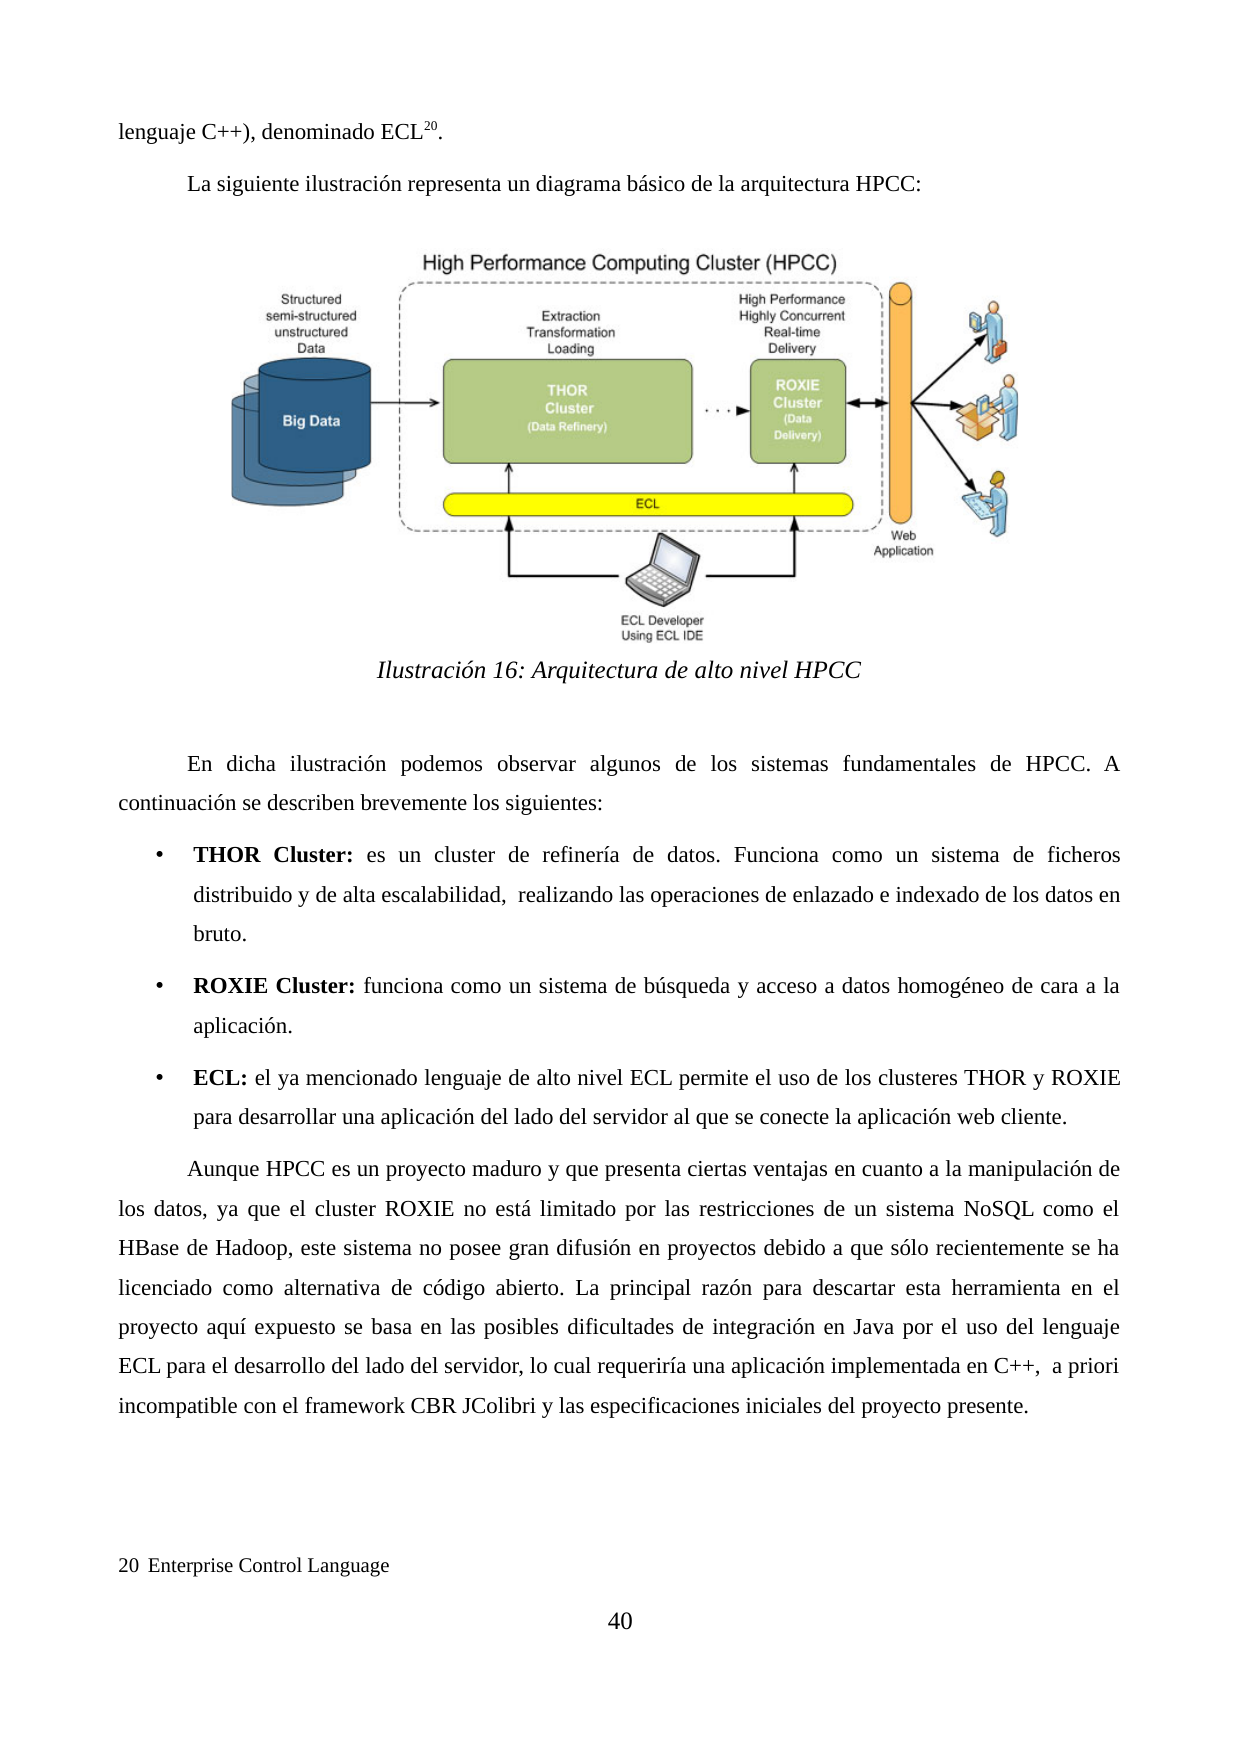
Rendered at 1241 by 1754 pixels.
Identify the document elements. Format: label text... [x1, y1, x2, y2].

text lenguaje C++), denominado ECL. [118, 118, 1122, 144]
text En dicha ilustración podemos observar algunos de los sistemas fundamentales de HPCC. A continuación se describen brevemente los siguientes: [118, 222, 1122, 816]
picture [231, 248, 1019, 644]
text Enterprise Control Language [118, 1553, 1122, 1577]
text La siguiente ilustración representa un diagrama básico de la arquitectura HPCC: [118, 170, 1122, 196]
text Ilustración 16: Arquitectura de alto nivel HPCC [214, 234, 1026, 684]
list ECL: el ya mencionado lenguaje de alto nivel ECL permite el uso de los clusteres THOR y ROXIE para desarrollar una aplicación del lado del servidor al que se conecte la aplicación web cliente. [156, 1064, 1122, 1129]
list THOR Cluster: es un cluster de refinería de datos. Funciona como un sistema de ficheros distribuido y de alta escalabilidad, realizando las operaciones de enlazado e indexado de los datos en bruto. [156, 841, 1122, 947]
list ROXIE Cluster: funciona como un sistema de búsqueda y acceso a datos homogéneo de cara a la aplicación. [156, 972, 1122, 1038]
text Aunque HPCC es un proyecto maduro y que presenta ciertas ventajas en cuanto a la manipulación de los datos, ya que el cluster ROXIE no está limitado por las restricciones de un sistema NoSQL como el HBase de Hadoop, este sistema no posee gran difusión en proyectos debido a que sólo recientemente se ha licenciado como alternativa de código abierto. La principal razón para descartar esta herramienta en el proyecto aquí expuesto se basa en las posibles dificultades de integración en Java por el uso del lenguaje ECL para el desarrollo del lado del servidor, lo cual requeriría una aplicación implementada en C++, a priori incompatible con el framework CBR JColibri y las especificaciones iniciales del proyecto presente. [118, 1155, 1122, 1418]
